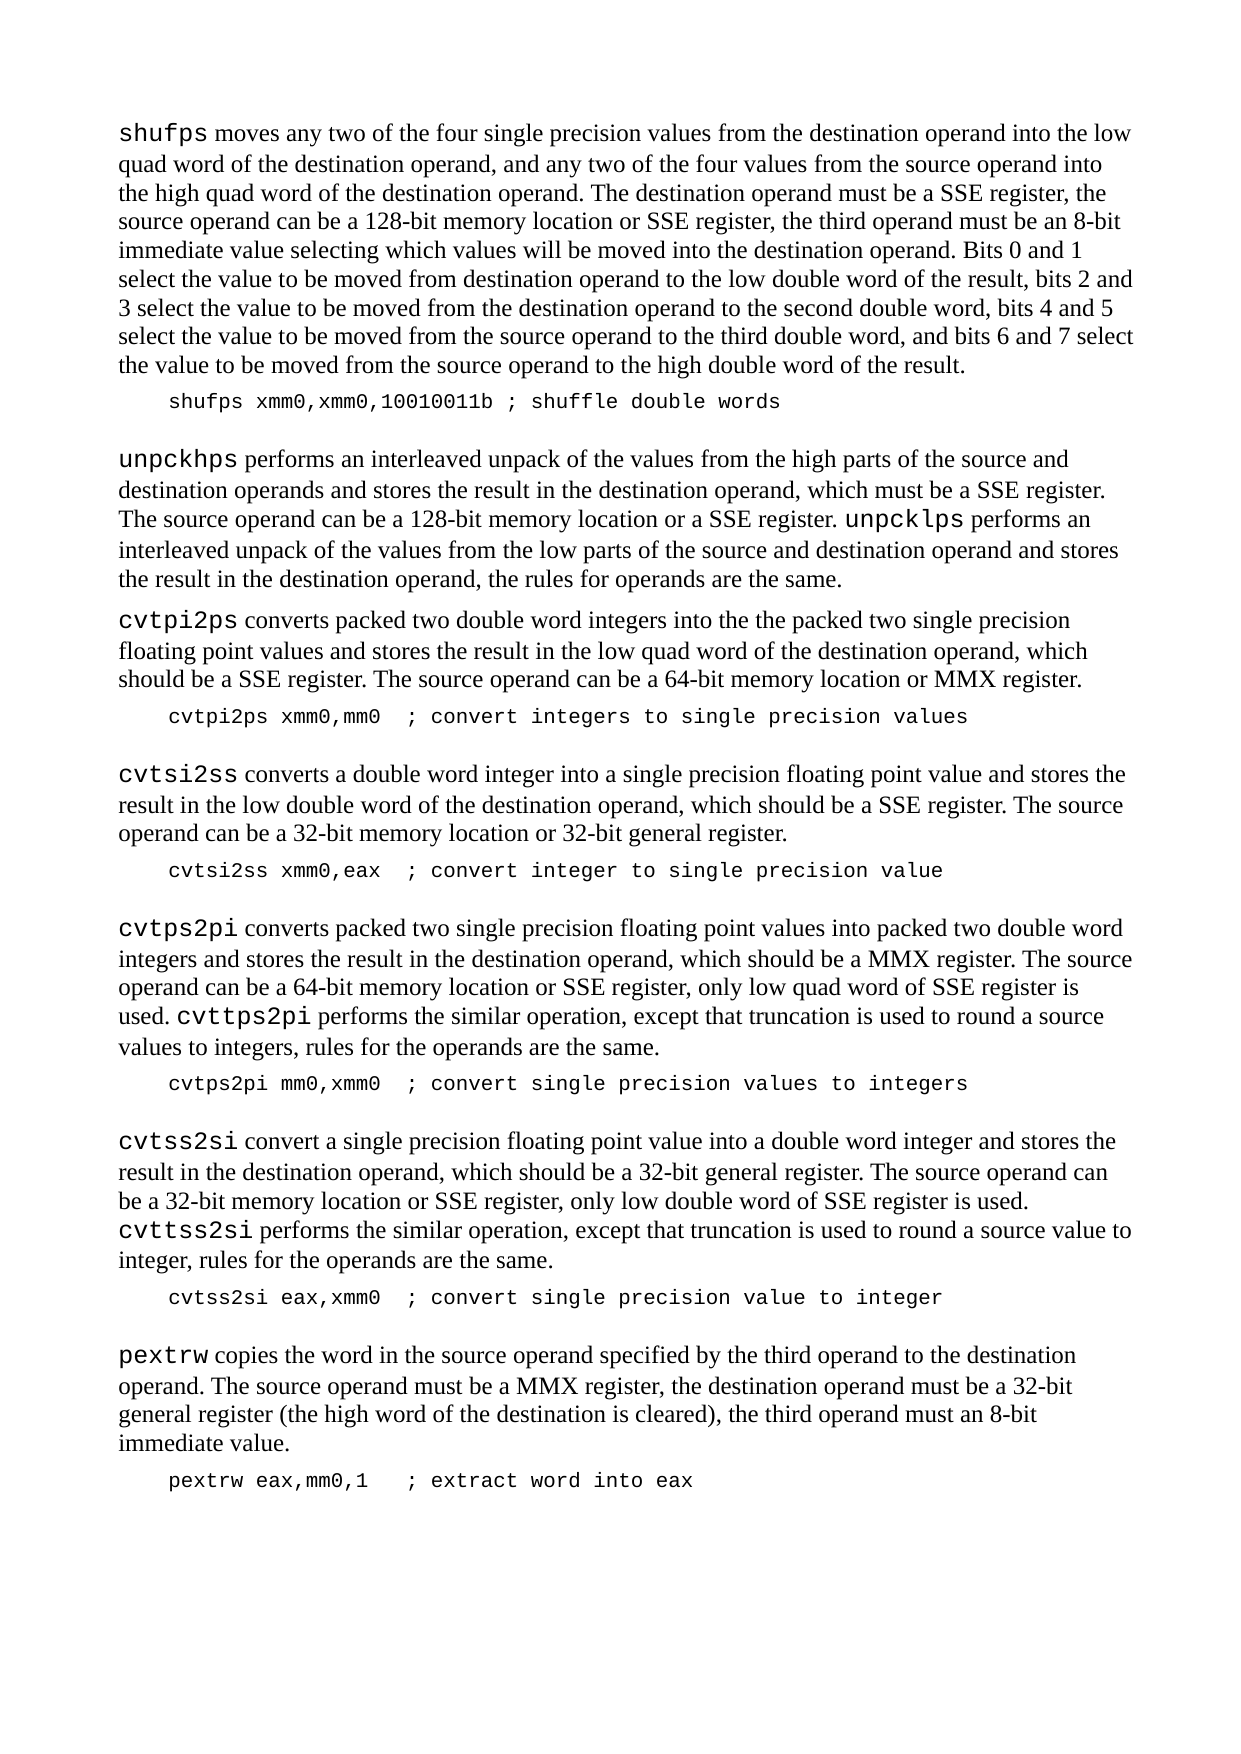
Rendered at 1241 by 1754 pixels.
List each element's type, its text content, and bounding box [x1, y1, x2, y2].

text cvtsi2ss converts a double word integer into a single precision floating point value and stores the result in the low double word of the destination operand, which should be a SSE register. The source operand can be a 32-bit memory location or 32-bit general register. [118, 759, 1137, 847]
text cvtss2si convert a single precision floating point value into a double word integer and stores the result in the destination operand, which should be a 32-bit general register. The source operand can be a 32-bit memory location or SSE register, only low double word of SSE register is used. cvttss2si performs the similar operation, except that truncation is used to round a source value to integer, rules for the operands are the same. [118, 1126, 1137, 1274]
text cvtps2pi converts packed two single precision floating point values into packed two double word integers and stores the result in the destination operand, which should be a MMX register. The source operand can be a 64-bit memory location or SSE register, only low quad word of SSE register is used. cvttps2pi performs the similar operation, except that truncation is used to round a source values to integers, rules for the operands are the same. [118, 913, 1137, 1061]
text cvtpi2ps converts packed two double word integers into the the packed two single precision floating point values and stores the result in the low quad word of the destination operand, which should be a SSE register. The source operand can be a 64-bit memory location or MMX register. [118, 605, 1137, 693]
text cvtsi2ss xmm0,eax ; convert integer to single precision value [118, 860, 1137, 883]
text cvtpi2ps xmm0,mm0 ; convert integers to single precision values [118, 706, 1137, 729]
text pextrw eax,mm0,1 ; extract word into eax [118, 1469, 1137, 1493]
text cvtps2pi mm0,xmm0 ; convert single precision values to integers [118, 1073, 1137, 1097]
text pextrw copies the word in the source operand specified by the third operand to the destination operand. The source operand must be a MMX register, the destination operand must be a 32-bit general register (the high word of the destination is cleared), the third operand must an 8-bit immediate value. [118, 1340, 1137, 1457]
text unpckhps performs an interleaved unpack of the values from the high parts of the source and destination operands and stores the result in the destination operand, which must be a SSE register. The source operand can be a 128-bit memory location or a SSE register. unpcklps performs an interleaved unpack of the values from the low parts of the source and destination operand and stores the result in the destination operand, the rules for operands are the same. [118, 444, 1137, 592]
text shufps moves any two of the four single precision values from the destination operand into the low quad word of the destination operand, and any two of the four values from the source operand into the high quad word of the destination operand. The destination operand must be a SSE register, the source operand can be a 128-bit memory location or SSE register, the third operand must be an 8-bit immediate value selecting which values will be moved into the destination operand. Bits 0 and 1 select the value to be moved from destination operand to the low double word of the result, bits 2 and 3 select the value to be moved from the destination operand to the second double word, bits 4 and 5 select the value to be moved from the source operand to the third double word, and bits 6 and 7 select the value to be moved from the source operand to the high double word of the result. [118, 118, 1137, 379]
text cvtss2si eax,xmm0 ; convert single precision value to integer [118, 1287, 1137, 1311]
text shufps xmm0,xmm0,10010011b ; shuffle double words [118, 391, 1137, 415]
